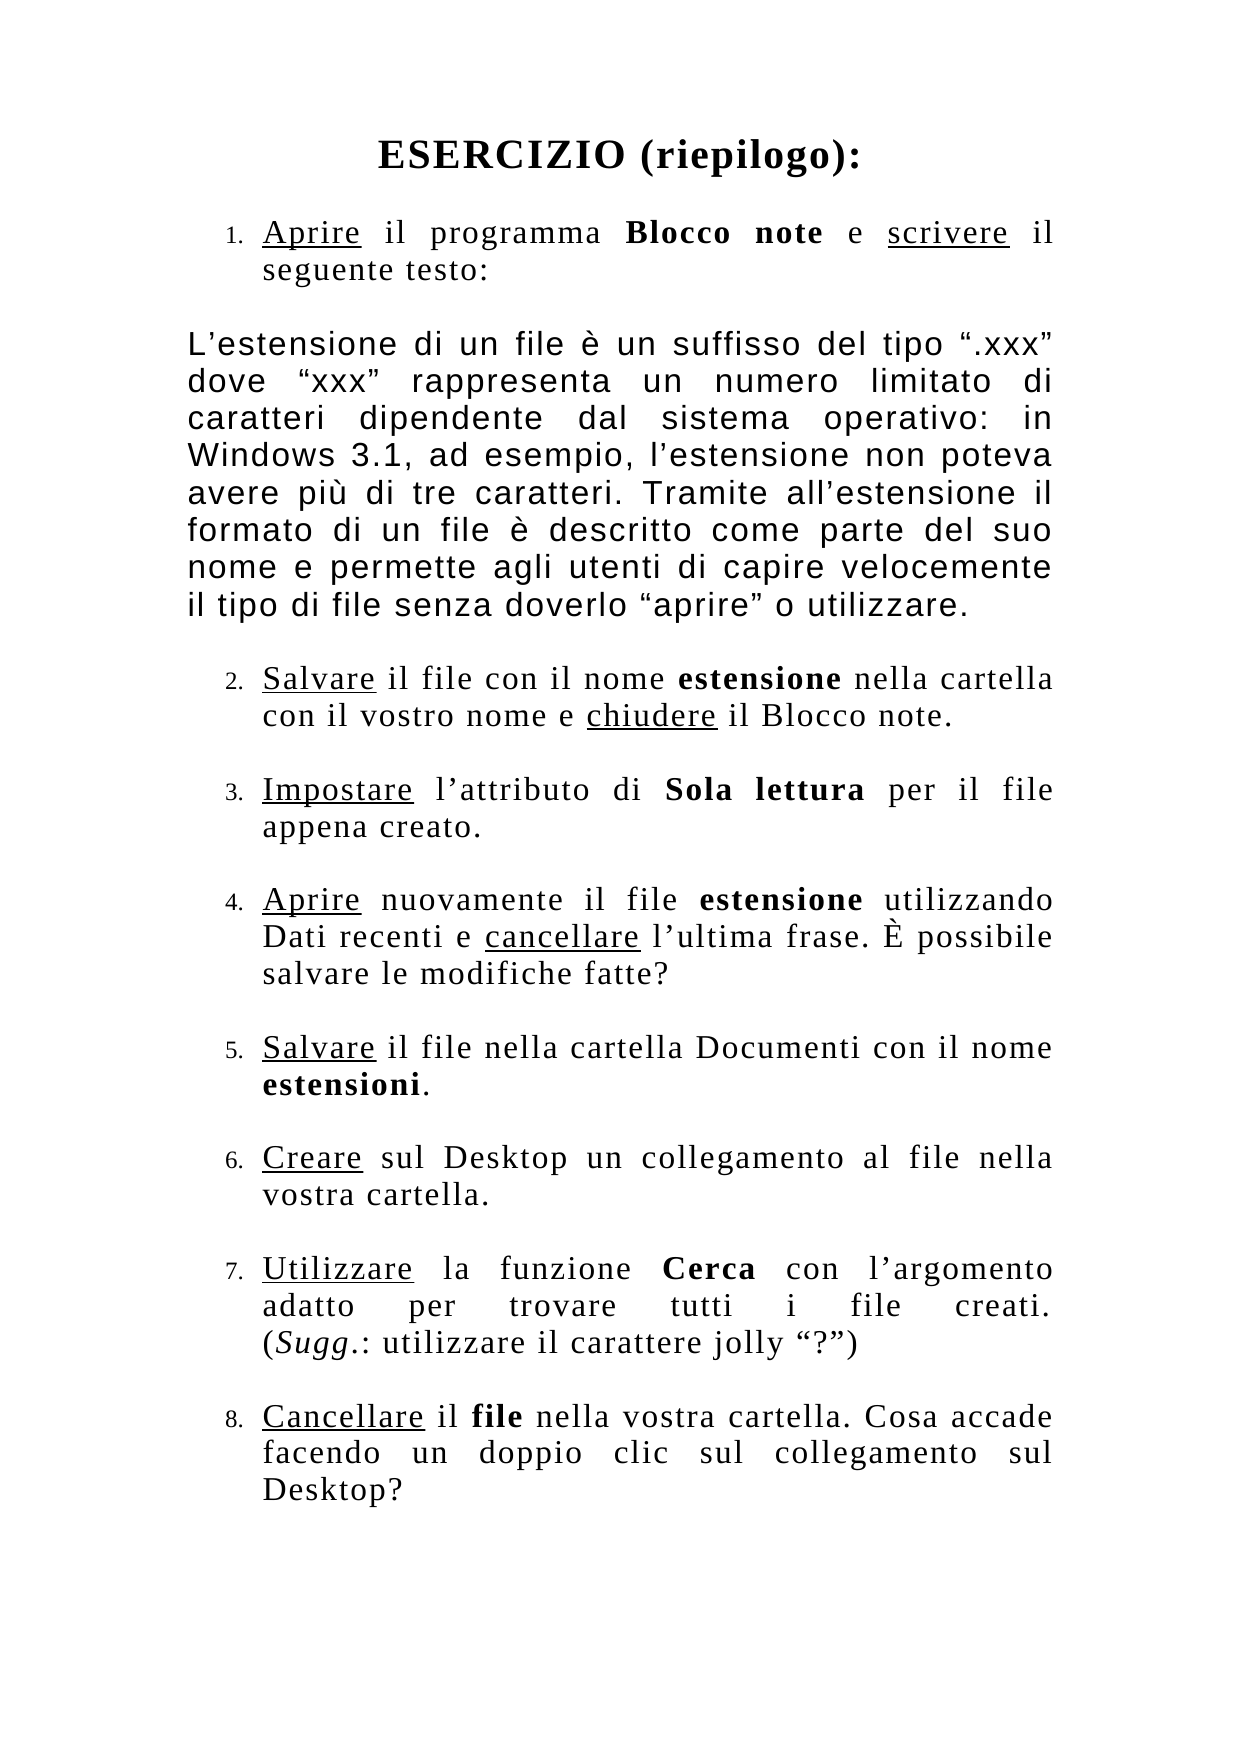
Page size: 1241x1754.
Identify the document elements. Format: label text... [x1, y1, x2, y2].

list Salvare il file nella cartella Documenti con il nome estensioni. [225, 1029, 1053, 1102]
text L’estensione di un file è un suffisso del tipo “.xxx” dove “xxx” rappresenta un numero limitato di caratteri dipendente dal sistema operativo: in Windows 3.1, ad esempio, l’estensione non poteva avere più di tre caratteri. Tramite all’estensione il formato di un file è descritto come parte del suo nome e permette agli utenti di capire velocemente il tipo di file senza doverlo “aprire” o utilizzare. [187, 325, 1053, 623]
list Utilizzare la funzione Cerca con l’argomento adatto per trovare tutti i file creati. (Sugg.: utilizzare il carattere jolly “?”) [225, 1250, 1053, 1361]
list Aprire il programma Blocco note e scrivere il seguente testo: [225, 214, 1053, 288]
list Impostare l’attributo di Sola lettura per il file appena creato. [225, 771, 1053, 844]
list Salvare il file con il nome estensione nella cartella con il vostro nome e chiudere il Blocco note. [225, 660, 1053, 734]
list Creare sul Desktop un collegamento al file nella vostra cartella. [225, 1139, 1053, 1213]
list Cancellare il file nella vostra cartella. Cosa accade facendo un doppio clic sul collegamento sul Desktop? [225, 1397, 1053, 1508]
text ESERCIZIO (riepilogo): [187, 131, 1053, 177]
list Aprire nuovamente il file estensione utilizzando Dati recenti e cancellare l’ultima frase. È possibile salvare le modifiche fatte? [225, 881, 1053, 992]
